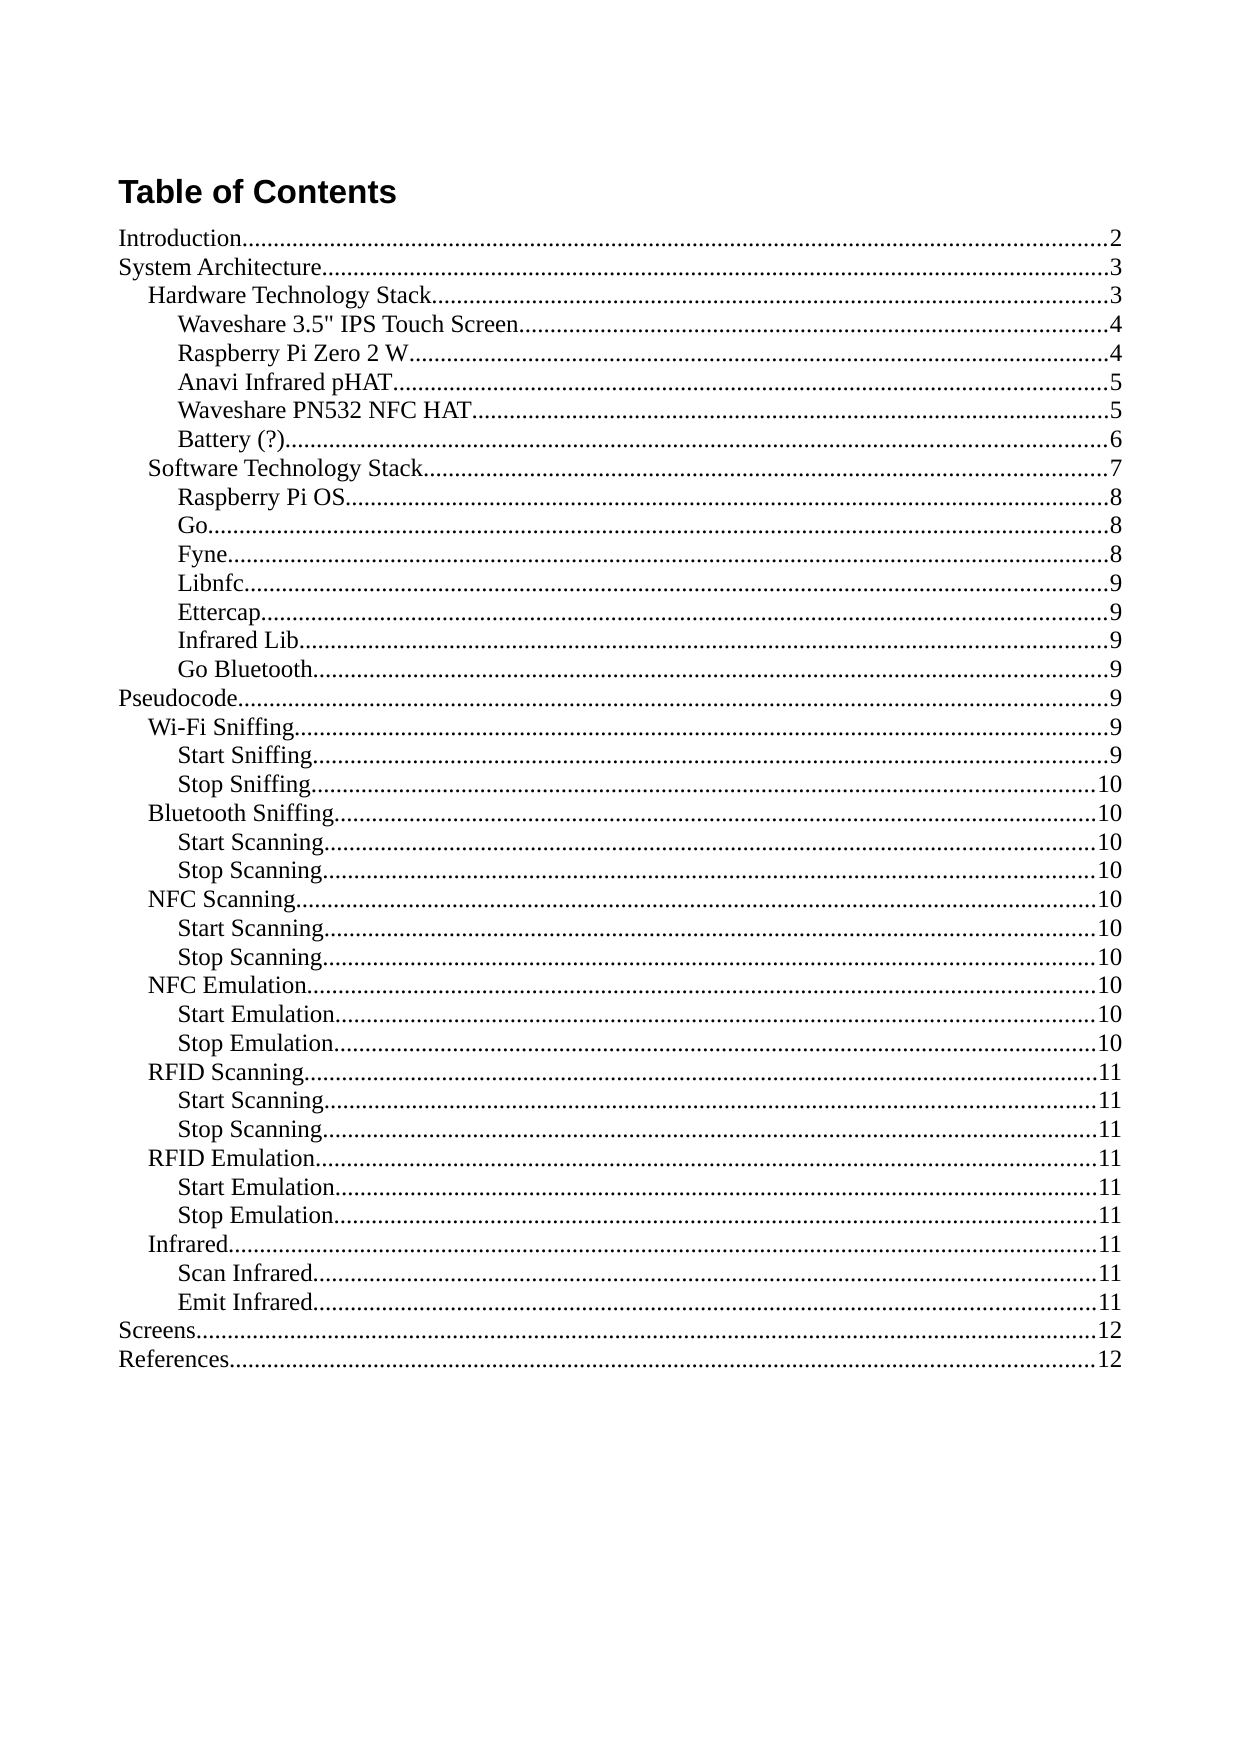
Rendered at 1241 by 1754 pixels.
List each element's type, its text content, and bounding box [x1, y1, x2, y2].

text Waveshare PN532 NFC HAT 5 [177, 395, 1122, 424]
text Infrared 11 [148, 1229, 1122, 1258]
text Hardware Technology Stack 3 [148, 280, 1122, 309]
text NFC Emulation 10 [148, 970, 1122, 999]
text Go Bluetooth 9 [177, 654, 1122, 683]
text Scan Infrared 11 [177, 1258, 1122, 1287]
text Stop Scanning 11 [177, 1114, 1122, 1143]
text Stop Scanning 10 [177, 942, 1122, 970]
text Screens 12 [118, 1315, 1122, 1344]
text Software Technology Stack 7 [148, 453, 1122, 482]
text Stop Emulation 10 [177, 1028, 1122, 1057]
text Stop Sniffing 10 [177, 769, 1122, 798]
text Ettercap 9 [177, 597, 1122, 625]
text Fyne 8 [177, 539, 1122, 568]
text Go 8 [177, 510, 1122, 539]
text Start Emulation 11 [177, 1172, 1122, 1200]
text Start Scanning 10 [177, 913, 1122, 942]
text Waveshare 3.5" IPS Touch Screen 4 [177, 309, 1122, 338]
text Stop Scanning 10 [177, 855, 1122, 884]
text Start Sniffing 9 [177, 740, 1122, 769]
text Emit Infrared 11 [177, 1287, 1122, 1315]
text Libnfc 9 [177, 568, 1122, 597]
text Pseudocode 9 [118, 683, 1122, 712]
text Start Scanning 11 [177, 1085, 1122, 1114]
text NFC Scanning 10 [148, 884, 1122, 913]
text Raspberry Pi OS 8 [177, 482, 1122, 510]
subtitle Table of Contents [118, 172, 1122, 210]
text Wi-Fi Sniffing 9 [148, 712, 1122, 740]
text References 12 [118, 1344, 1122, 1373]
text RFID Scanning 11 [148, 1057, 1122, 1085]
text Anavi Infrared pHAT 5 [177, 367, 1122, 395]
text Start Emulation 10 [177, 999, 1122, 1028]
text Battery (?) 6 [177, 424, 1122, 453]
text Infrared Lib 9 [177, 625, 1122, 654]
text System Architecture 3 [118, 252, 1122, 280]
text Bluetooth Sniffing 10 [148, 798, 1122, 827]
text Stop Emulation 11 [177, 1200, 1122, 1229]
text Introduction 2 [118, 223, 1122, 252]
text RFID Emulation 11 [148, 1143, 1122, 1172]
text Start Scanning 10 [177, 827, 1122, 855]
text Raspberry Pi Zero 2 W 4 [177, 338, 1122, 367]
